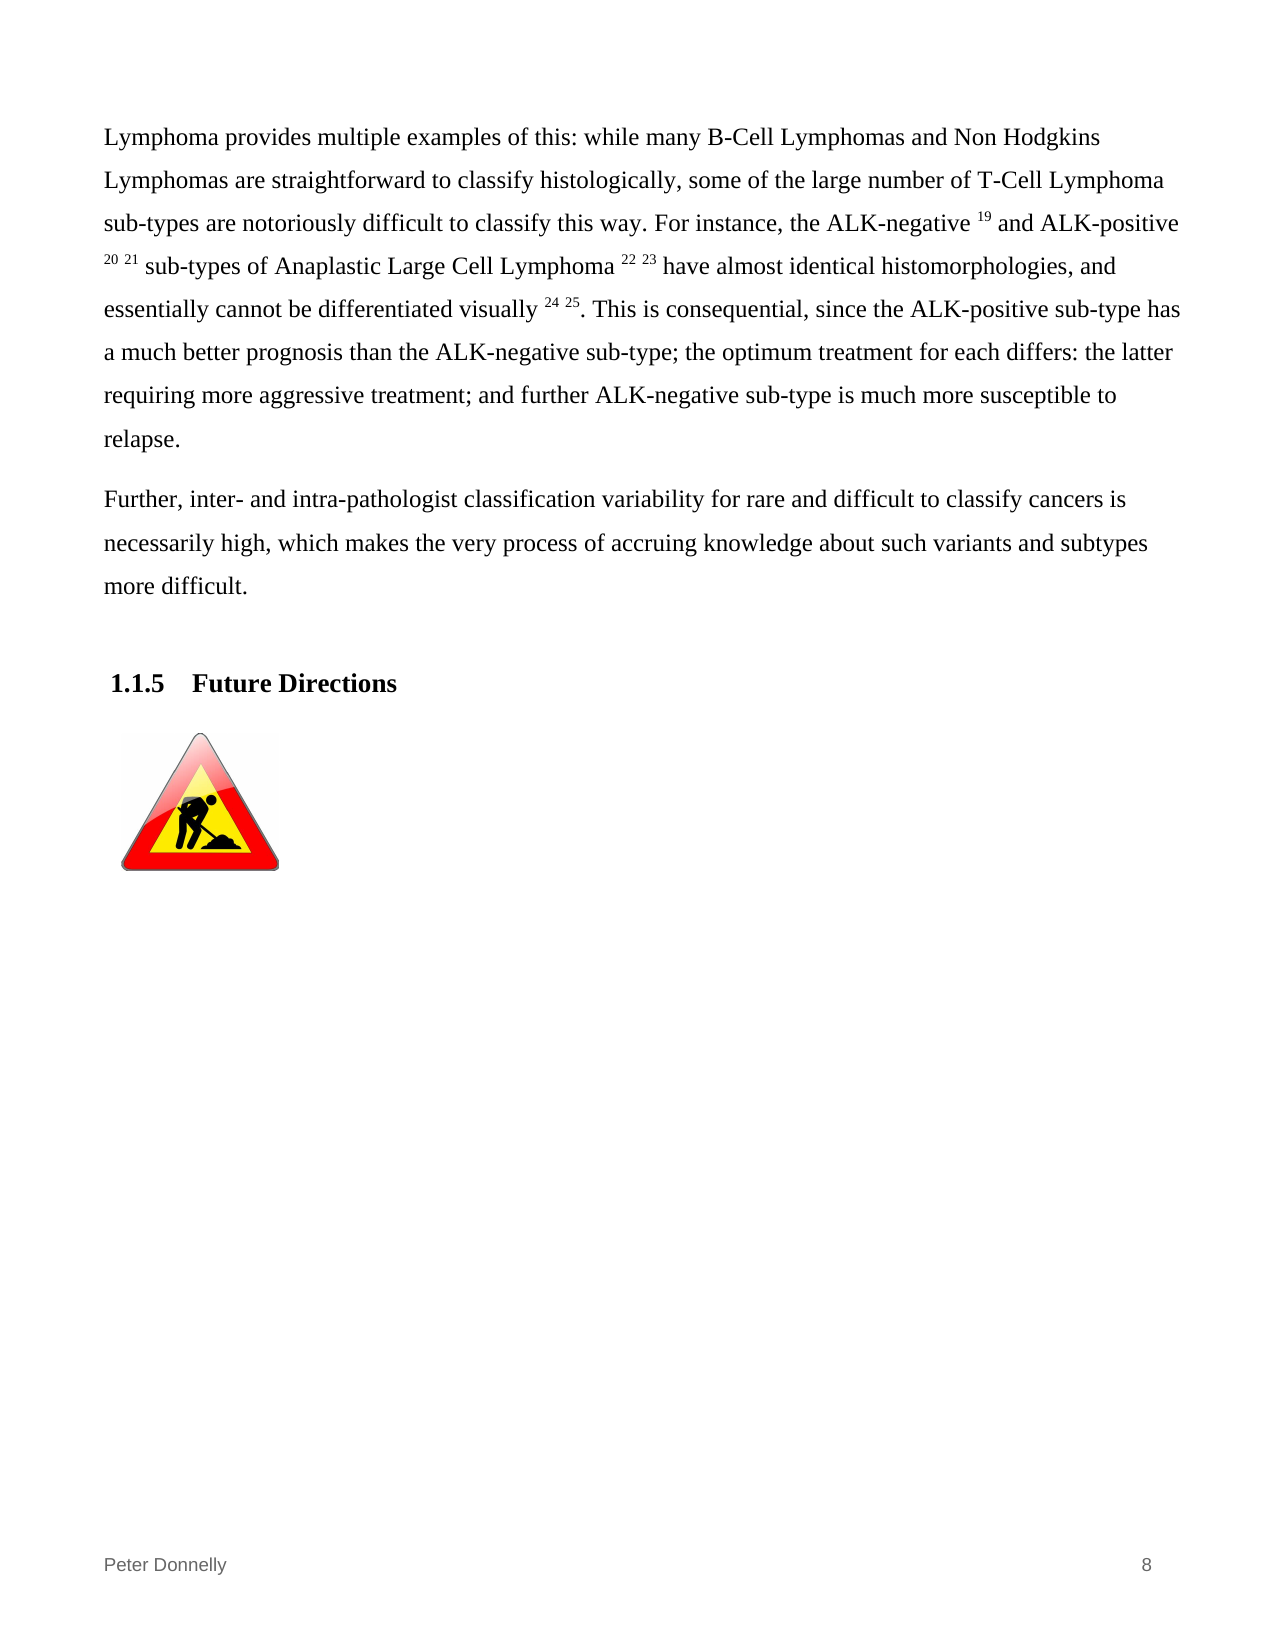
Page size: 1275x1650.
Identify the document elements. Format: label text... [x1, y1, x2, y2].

subtitle Future Directions [103, 667, 1181, 698]
text Lymphoma provides multiple examples of this: while many B-Cell Lymphomas and Non Hodgkins Lymphomas are straightforward to classify histologically, some of the large number of T-Cell Lymphoma sub-types are notoriously difficult to classify this way. For instance, the ALK-negative and ALK-positive sub-types of Anaplastic Large Cell Lymphoma have almost identical histomorphologies, and essentially cannot be differentiated visually . This is consequential, since the ALK-positive sub-type has a much better prognosis than the ALK-negative sub-type; the optimum treatment for each differs: the latter requiring more aggressive treatment; and further ALK-negative sub-type is much more susceptible to relapse. [103, 122, 1181, 452]
picture [121, 733, 279, 871]
text Further, inter- and intra-pathologist classification variability for rare and difficult to classify cancers is necessarily high, which makes the very process of accruing knowledge about such variants and subtypes more difficult. [103, 484, 1181, 599]
